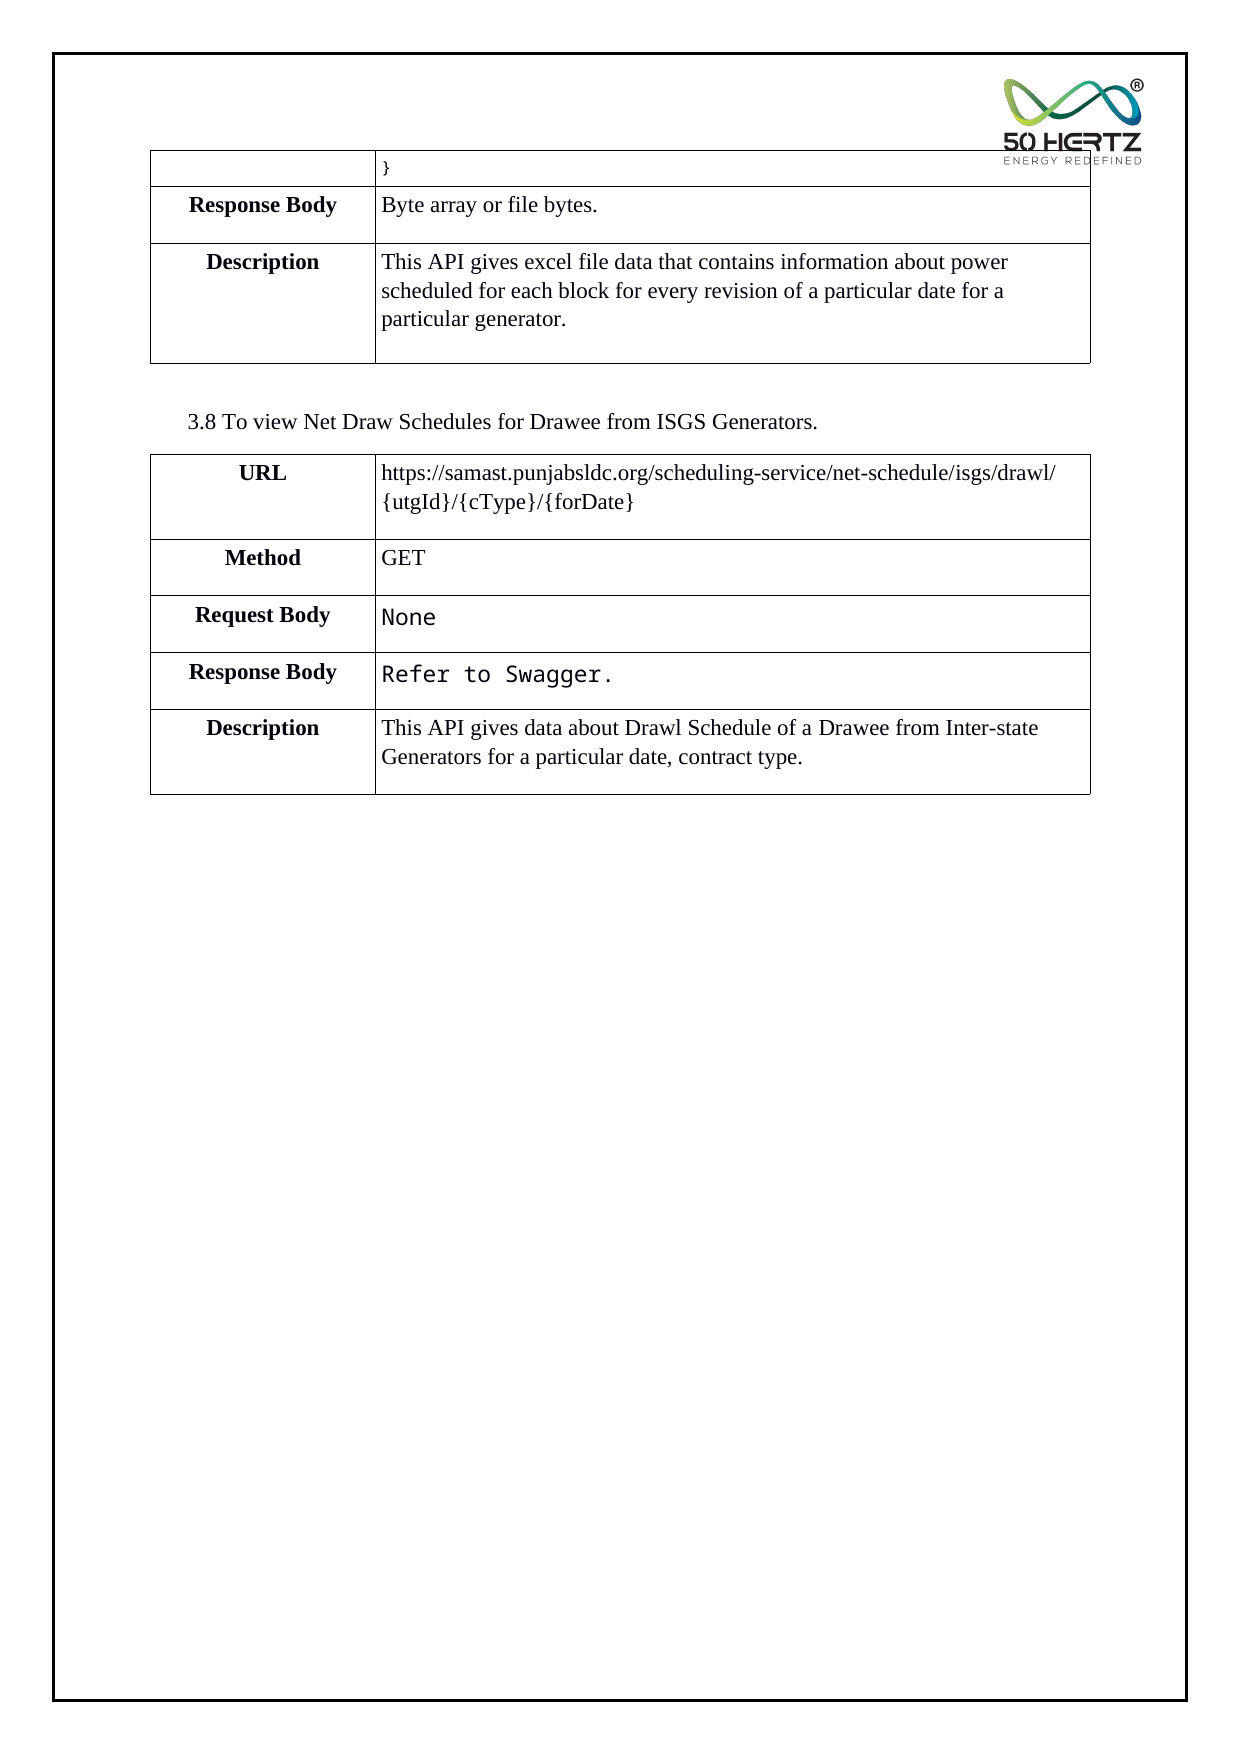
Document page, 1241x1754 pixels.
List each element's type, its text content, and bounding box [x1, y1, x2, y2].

table_cell Byte array or file bytes. [376, 187, 1090, 242]
table_header URL [151, 455, 375, 538]
table_header https://samast.punjabsldc.org/scheduling-service/net-schedule/isgs/drawl/{utgId}/{cType}/{forDate} [376, 455, 1090, 538]
table_cell This API gives excel file data that contains information about power scheduled for each block for every revision of a particular date for a particular generator. [376, 244, 1090, 363]
table_cell Response Body [151, 653, 375, 708]
table_cell } [376, 151, 1090, 186]
table_cell Request Body [151, 596, 375, 652]
table_cell Refer to Swagger. [376, 653, 1090, 708]
table_cell GET [376, 540, 1090, 595]
text 3.8 To view Net Draw Schedules for Drawee from ISGS Generators. [150, 408, 1090, 435]
table_cell Description [151, 244, 375, 363]
table_cell Method [151, 540, 375, 595]
table_cell Response Body [151, 187, 375, 242]
table_cell None [376, 596, 1090, 652]
table_cell Description [151, 710, 375, 794]
table_cell This API gives data about Drawl Schedule of a Drawee from Inter-state Generators for a particular date, contract type. [376, 710, 1090, 794]
picture [996, 77, 1147, 168]
table_cell [151, 151, 375, 186]
